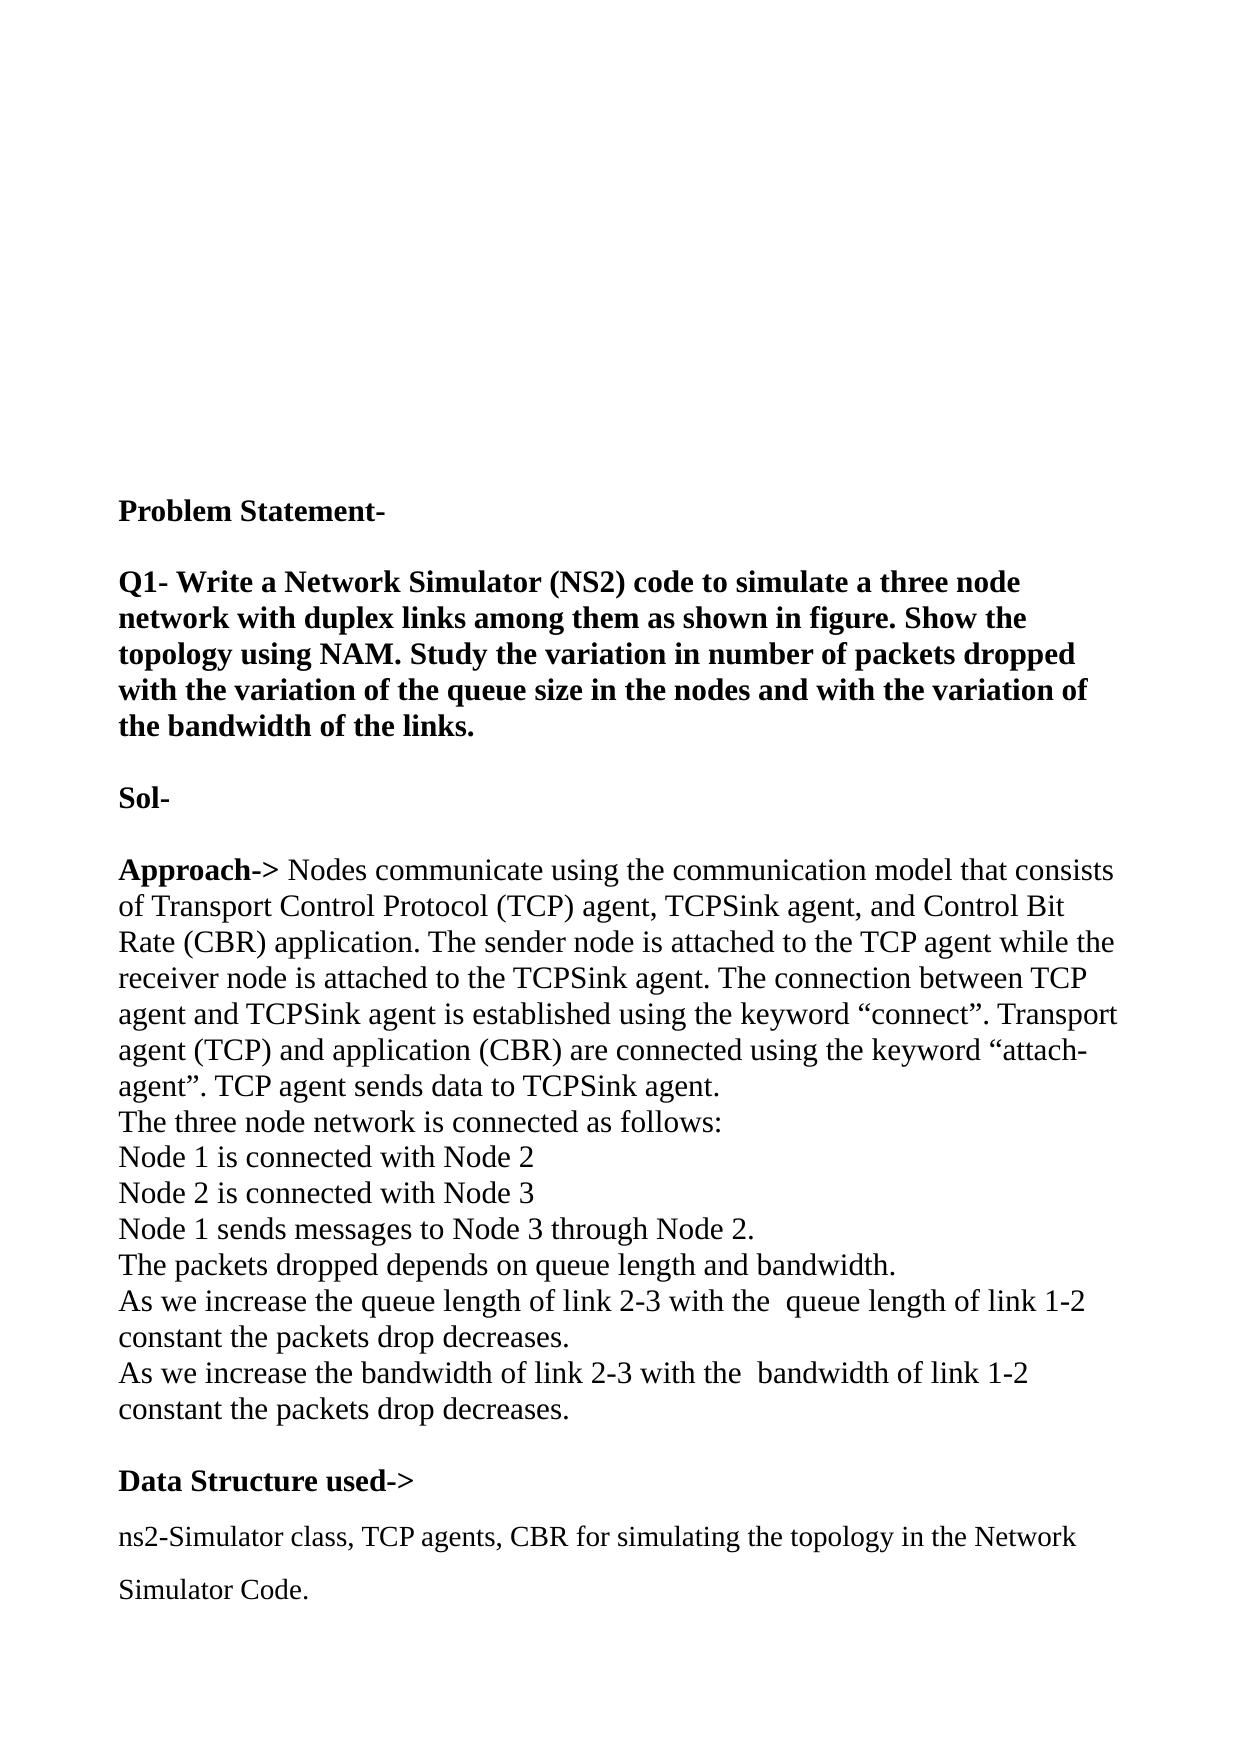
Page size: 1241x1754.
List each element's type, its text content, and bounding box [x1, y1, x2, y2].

text Approach-> Nodes communicate using the communication model that consists of Transport Control Protocol (TCP) agent, TCPSink agent, and Control Bit Rate (CBR) application. The sender node is attached to the TCP agent while the receiver node is attached to the TCPSink agent. The connection between TCP agent and TCPSink agent is established using the keyword “connect”. Transport agent (TCP) and application (CBR) are connected using the keyword “attach-agent”. TCP agent sends data to TCPSink agent. [118, 851, 1122, 1103]
text Data Structure used-> [118, 1462, 1122, 1498]
text The three node network is connected as follows: [118, 1103, 1122, 1139]
text Node 2 is connected with Node 3 [118, 1175, 1122, 1211]
text As we increase the bandwidth of link 2-3 with the bandwidth of link 1-2 constant the packets drop decreases. [118, 1354, 1122, 1426]
text Q1- Write a Network Simulator (NS2) code to simulate a three node network with duplex links among them as shown in figure. Show the topology using NAM. Study the variation in number of packets dropped with the variation of the queue size in the nodes and with the variation of the bandwidth of the links. [118, 564, 1122, 743]
text The packets dropped depends on queue length and bandwidth. [118, 1247, 1122, 1282]
text Sol- [118, 779, 1122, 815]
text As we increase the queue length of link 2-3 with the queue length of link 1-2 constant the packets drop decreases. [118, 1282, 1122, 1354]
text Node 1 sends messages to Node 3 through Node 2. [118, 1211, 1122, 1247]
text Node 1 is connected with Node 2 [118, 1139, 1122, 1175]
text Problem Statement- [118, 492, 1122, 528]
text ns2-Simulator class, TCP agents, CBR for simulating the topology in the Network Simulator Code. [118, 1519, 1122, 1605]
